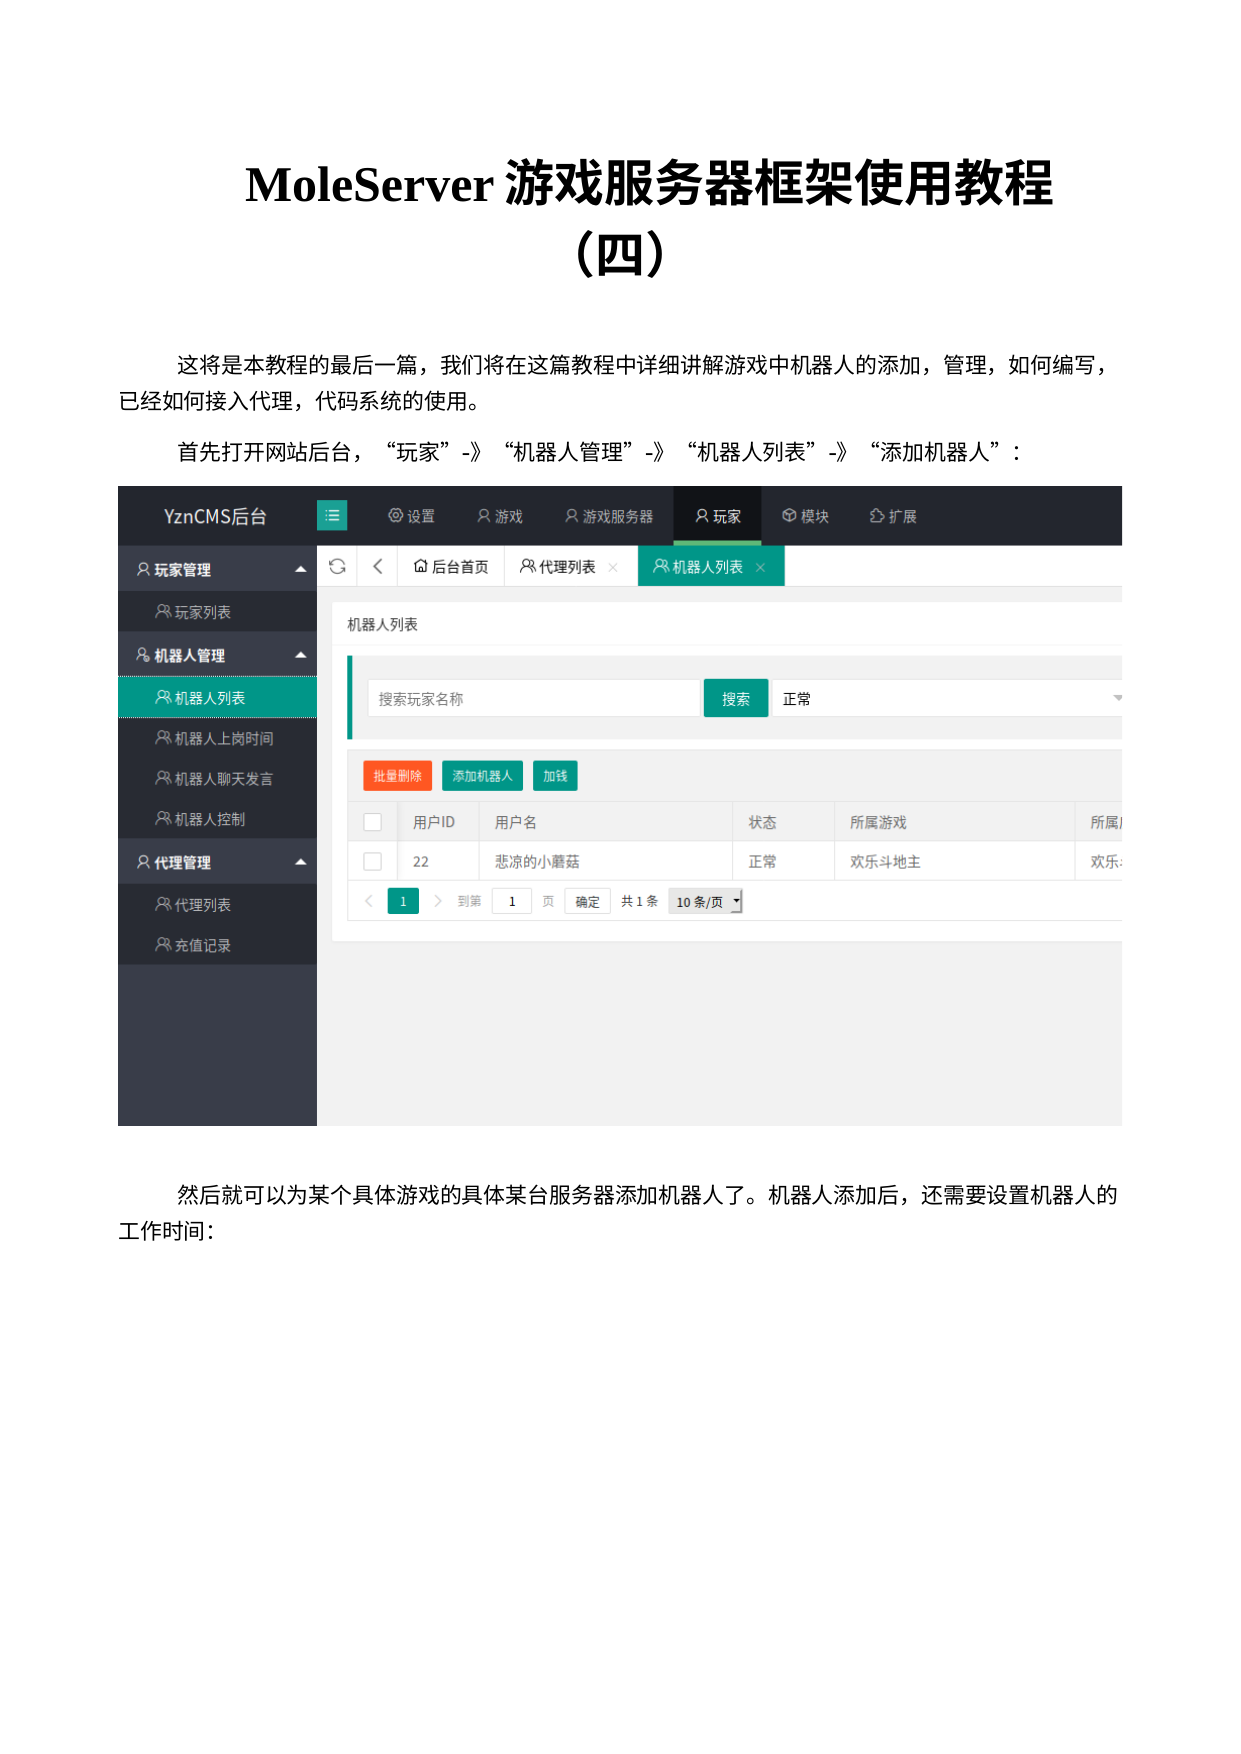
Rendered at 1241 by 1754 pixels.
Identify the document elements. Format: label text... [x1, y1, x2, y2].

text 首先打开网站后台，“玩家”-》“机器人管理”-》“机器人列表”-》“添加机器人”： [118, 435, 1122, 467]
text 然后就可以为某个具体游戏的具体某台服务器添加机器人了。机器人添加后，还需要设置机器人的工作时间： [118, 1178, 1122, 1246]
subtitle MoleServer游戏服务器框架使用教程（四） [118, 143, 1122, 288]
text 这将是本教程的最后一篇，我们将在这篇教程中详细讲解游戏中机器人的添加，管理，如何编写，已经如何接入代理，代码系统的使用。 [118, 348, 1122, 416]
picture [118, 486, 1123, 1126]
